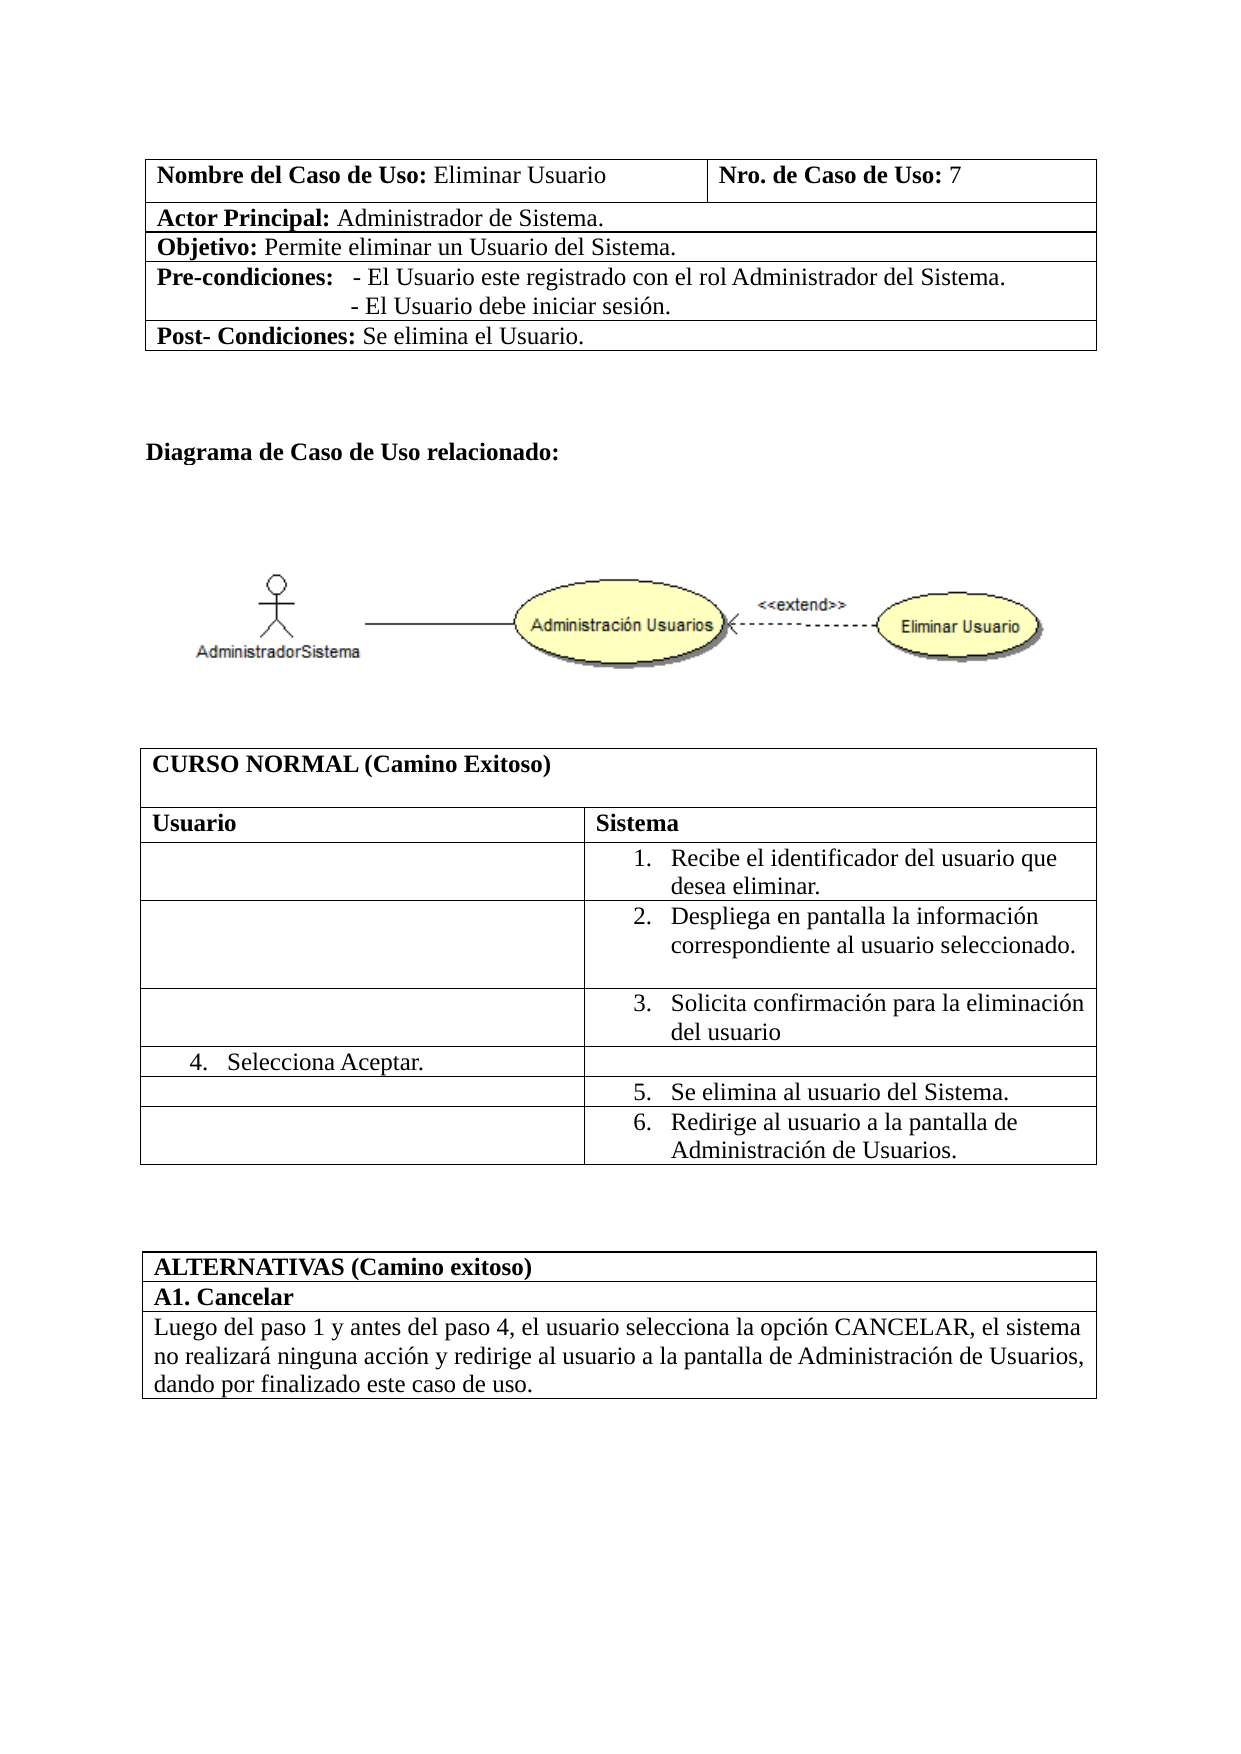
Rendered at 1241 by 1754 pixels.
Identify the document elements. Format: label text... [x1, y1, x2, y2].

text Diagrama de Caso de Uso relacionado: [146, 437, 1122, 466]
table_cell [141, 901, 584, 987]
table_cell Recibe el identificador del usuario que desea eliminar. [585, 843, 1096, 900]
table_cell Despliega en pantalla la información correspondiente al usuario seleccionado. [585, 901, 1096, 987]
table_cell Objetivo: Permite eliminar un Usuario del Sistema. [146, 233, 1096, 261]
table_cell Solicita confirmación para la eliminación del usuario [585, 989, 1096, 1046]
table_cell Usuario [141, 808, 584, 842]
table_cell [141, 989, 584, 1046]
table_cell Selecciona Aceptar. [141, 1047, 584, 1076]
table_cell Actor Principal: Administrador de Sistema. [146, 203, 1096, 231]
table_cell Redirige al usuario a la pantalla de Administración de Usuarios. [585, 1107, 1096, 1164]
table_header CURSO NORMAL (Camino Exitoso) [141, 749, 1096, 807]
table_cell [141, 1077, 584, 1106]
picture [135, 465, 1061, 691]
table_header ALTERNATIVAS (Camino exitoso) [143, 1253, 1096, 1281]
table_header Nro. de Caso de Uso: 7 [708, 160, 1096, 202]
table_cell Pre-condiciones: - El Usuario este registrado con el rol Administrador del Sistema. - El Usuario debe iniciar sesión. [146, 262, 1096, 320]
table_cell Se elimina al usuario del Sistema. [585, 1077, 1096, 1106]
table_cell A1. Cancelar [143, 1282, 1096, 1311]
table_cell [141, 843, 584, 900]
table_cell Post- Condiciones: Se elimina el Usuario. [146, 321, 1096, 349]
table_header Nombre del Caso de Uso: Eliminar Usuario [146, 160, 707, 202]
table_cell Luego del paso 1 y antes del paso 4, el usuario selecciona la opción CANCELAR, el sistema no realizará ninguna acción y redirige al usuario a la pantalla de Administración de Usuarios, dando por finalizado este caso de uso. [143, 1312, 1096, 1398]
table_cell [141, 1107, 584, 1164]
table_cell [585, 1047, 1096, 1076]
table_cell Sistema [585, 808, 1096, 842]
